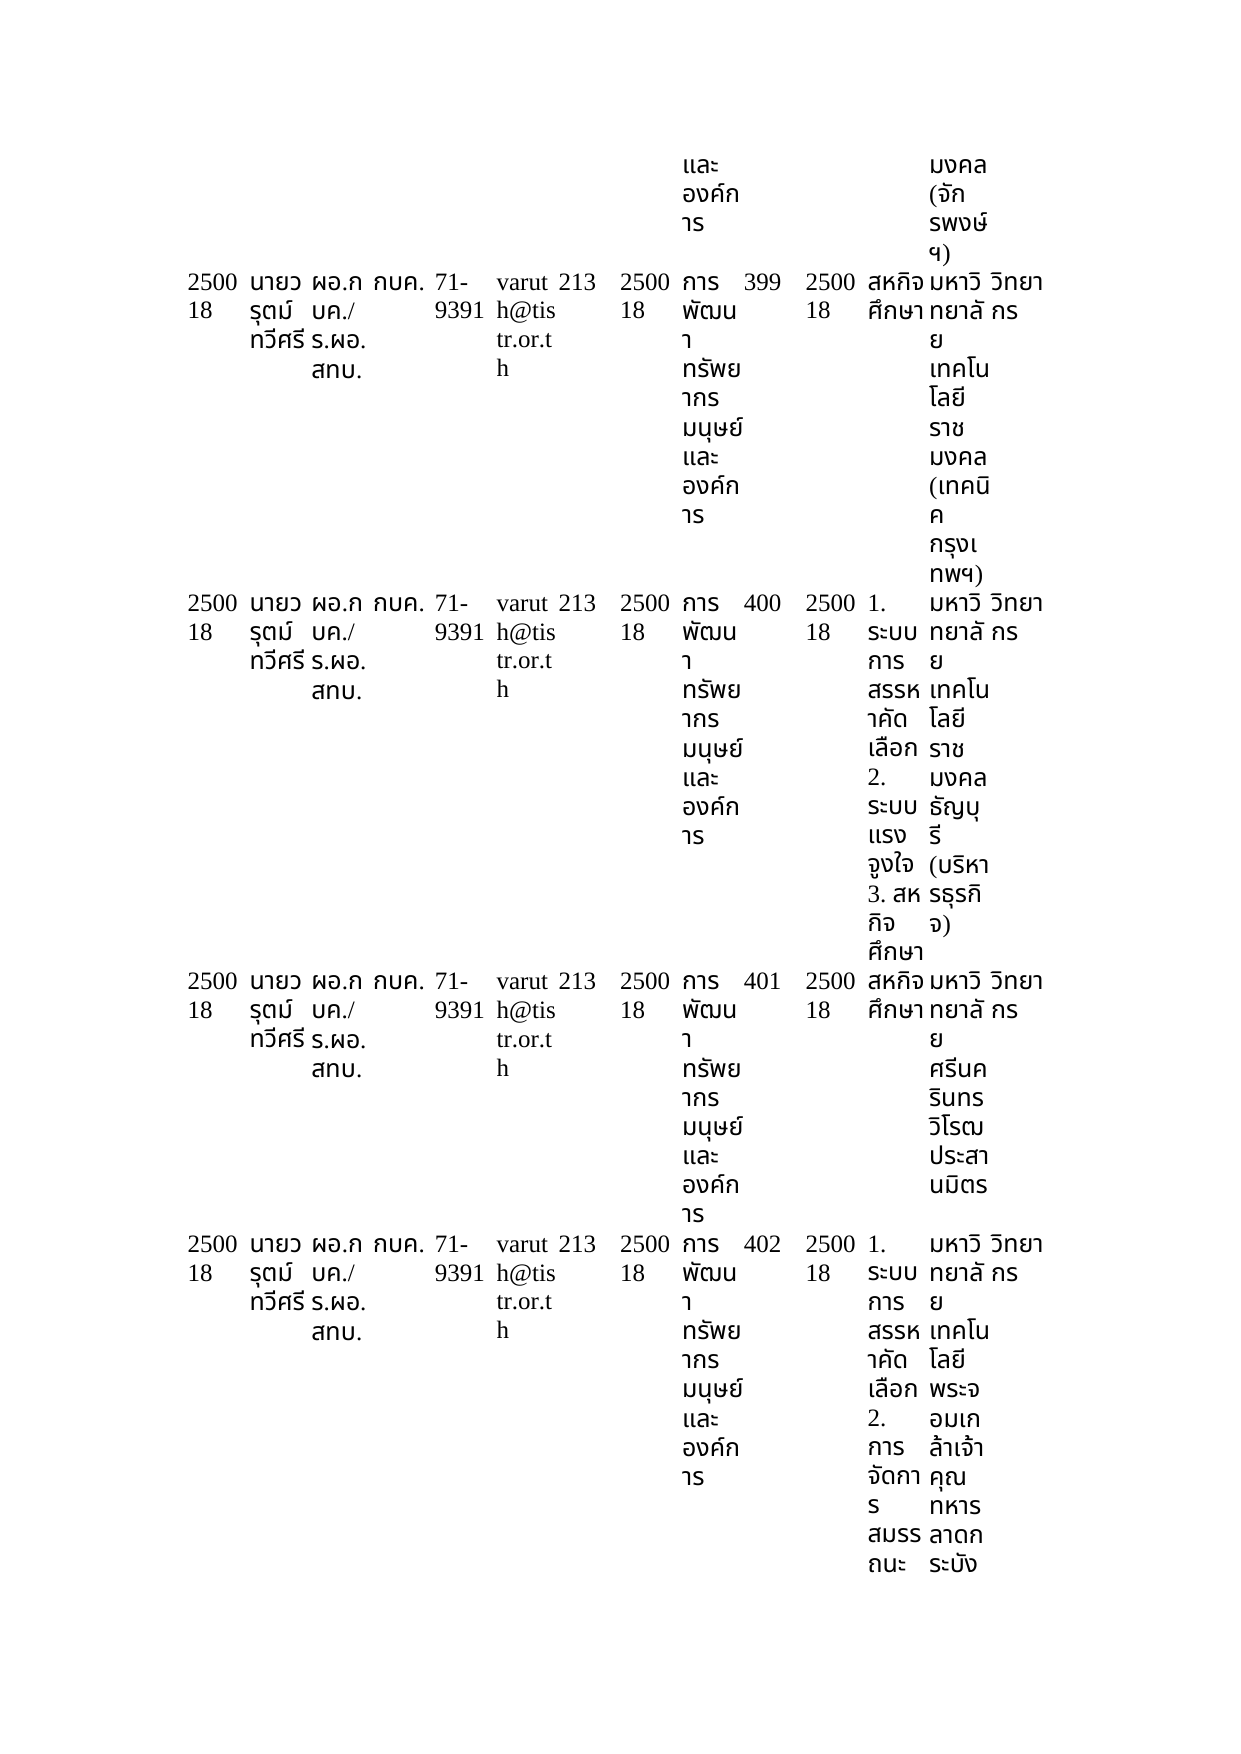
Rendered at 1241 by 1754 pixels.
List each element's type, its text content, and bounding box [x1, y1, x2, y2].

table_cell กบค. [373, 1229, 434, 1579]
table_cell varuth@tistr.or.th [496, 1229, 558, 1579]
table_cell 71-9391 [435, 267, 496, 588]
table_cell นายวรุตม์ ทวีศรี [249, 1229, 311, 1579]
table_cell [373, 150, 434, 267]
table_cell มหาวิทยาลัยเทคโนโลยีราชมงคลธัญบุรี (บริหารธุรกิจ) [929, 588, 991, 966]
table_cell 1. ระบบการสรรหาคัดเลือก 2. ระบบแรงจูงใจ 3. สหกิจศึกษา [867, 588, 929, 966]
table_cell นายวรุตม์ ทวีศรี [249, 966, 311, 1229]
table_cell [249, 150, 311, 267]
table_cell สหกิจศึกษา [867, 267, 929, 588]
table_cell และองค์การ [682, 150, 743, 267]
table_cell 213 [558, 588, 620, 966]
table_cell 250018 [620, 267, 682, 588]
table_cell การพัฒนาทรัพยากรมนุษย์และองค์การ [682, 588, 743, 966]
table_cell [867, 150, 929, 267]
table_cell วิทยากร [991, 267, 1053, 588]
table_cell กบค. [373, 267, 434, 588]
table_cell 399 [744, 267, 805, 588]
table_cell 400 [744, 588, 805, 966]
table_cell [991, 150, 1053, 267]
table_cell [435, 150, 496, 267]
table_cell สหกิจศึกษา [867, 966, 929, 1229]
table_cell 402 [744, 1229, 805, 1579]
table_cell [744, 150, 805, 267]
table_cell การพัฒนาทรัพยากรมนุษย์และองค์การ [682, 1229, 743, 1579]
table_cell 250018 [188, 1229, 249, 1579]
table_cell varuth@tistr.or.th [496, 267, 558, 588]
table_cell 71-9391 [435, 588, 496, 966]
table_cell 213 [558, 1229, 620, 1579]
table_cell [496, 150, 558, 267]
table_cell 213 [558, 966, 620, 1229]
table_cell 1. ระบบการสรรหาคัดเลือก 2. การจัดการสมรรถนะ [867, 1229, 929, 1579]
table_cell การพัฒนาทรัพยากรมนุษย์และองค์การ [682, 267, 743, 588]
table_cell 250018 [805, 267, 867, 588]
table_cell มหาวิทยาลัยเทคโนโลยีพระจอมเกล้าเจ้าคุณทหารลาดกระบัง [929, 1229, 991, 1579]
table_cell วิทยากร [991, 966, 1053, 1229]
table_cell มหาวิทยาลัยเทคโนโลยีราชมงคล (เทคนิคกรุงเทพฯ) [929, 267, 991, 588]
table_cell กบค. [373, 588, 434, 966]
table_cell 71-9391 [435, 1229, 496, 1579]
table_cell 250018 [188, 588, 249, 966]
table_cell ผอ.กบค./ร.ผอ.สทบ. [311, 588, 373, 966]
table_cell 250018 [805, 1229, 867, 1579]
table_cell การพัฒนาทรัพยากรมนุษย์และองค์การ [682, 966, 743, 1229]
table_cell 250018 [805, 966, 867, 1229]
table_cell วิทยากร [991, 588, 1053, 966]
table_cell 213 [558, 267, 620, 588]
table_cell มงคล (จักรพงษ์ฯ) [929, 150, 991, 267]
table_cell [620, 150, 682, 267]
table_cell วิทยากร [991, 1229, 1053, 1579]
table_cell กบค. [373, 966, 434, 1229]
table_cell 71-9391 [435, 966, 496, 1229]
table_cell 401 [744, 966, 805, 1229]
table_cell มหาวิทยาลัยศรีนครินทรวิโรฒ ประสานมิตร [929, 966, 991, 1229]
table_cell ผอ.กบค./ร.ผอ.สทบ. [311, 1229, 373, 1579]
table_cell [188, 150, 249, 267]
table_cell 250018 [188, 267, 249, 588]
table_cell 250018 [188, 966, 249, 1229]
table_cell 250018 [620, 1229, 682, 1579]
table_cell [805, 150, 867, 267]
table_cell 250018 [620, 966, 682, 1229]
table_cell 250018 [620, 588, 682, 966]
table_cell [311, 150, 373, 267]
table_cell 250018 [805, 588, 867, 966]
table_cell นายวรุตม์ ทวีศรี [249, 267, 311, 588]
table_cell ผอ.กบค./ร.ผอ.สทบ. [311, 267, 373, 588]
table_cell นายวรุตม์ ทวีศรี [249, 588, 311, 966]
table_cell varuth@tistr.or.th [496, 588, 558, 966]
table_cell varuth@tistr.or.th [496, 966, 558, 1229]
table_cell ผอ.กบค./ร.ผอ.สทบ. [311, 966, 373, 1229]
table_cell [558, 150, 620, 267]
